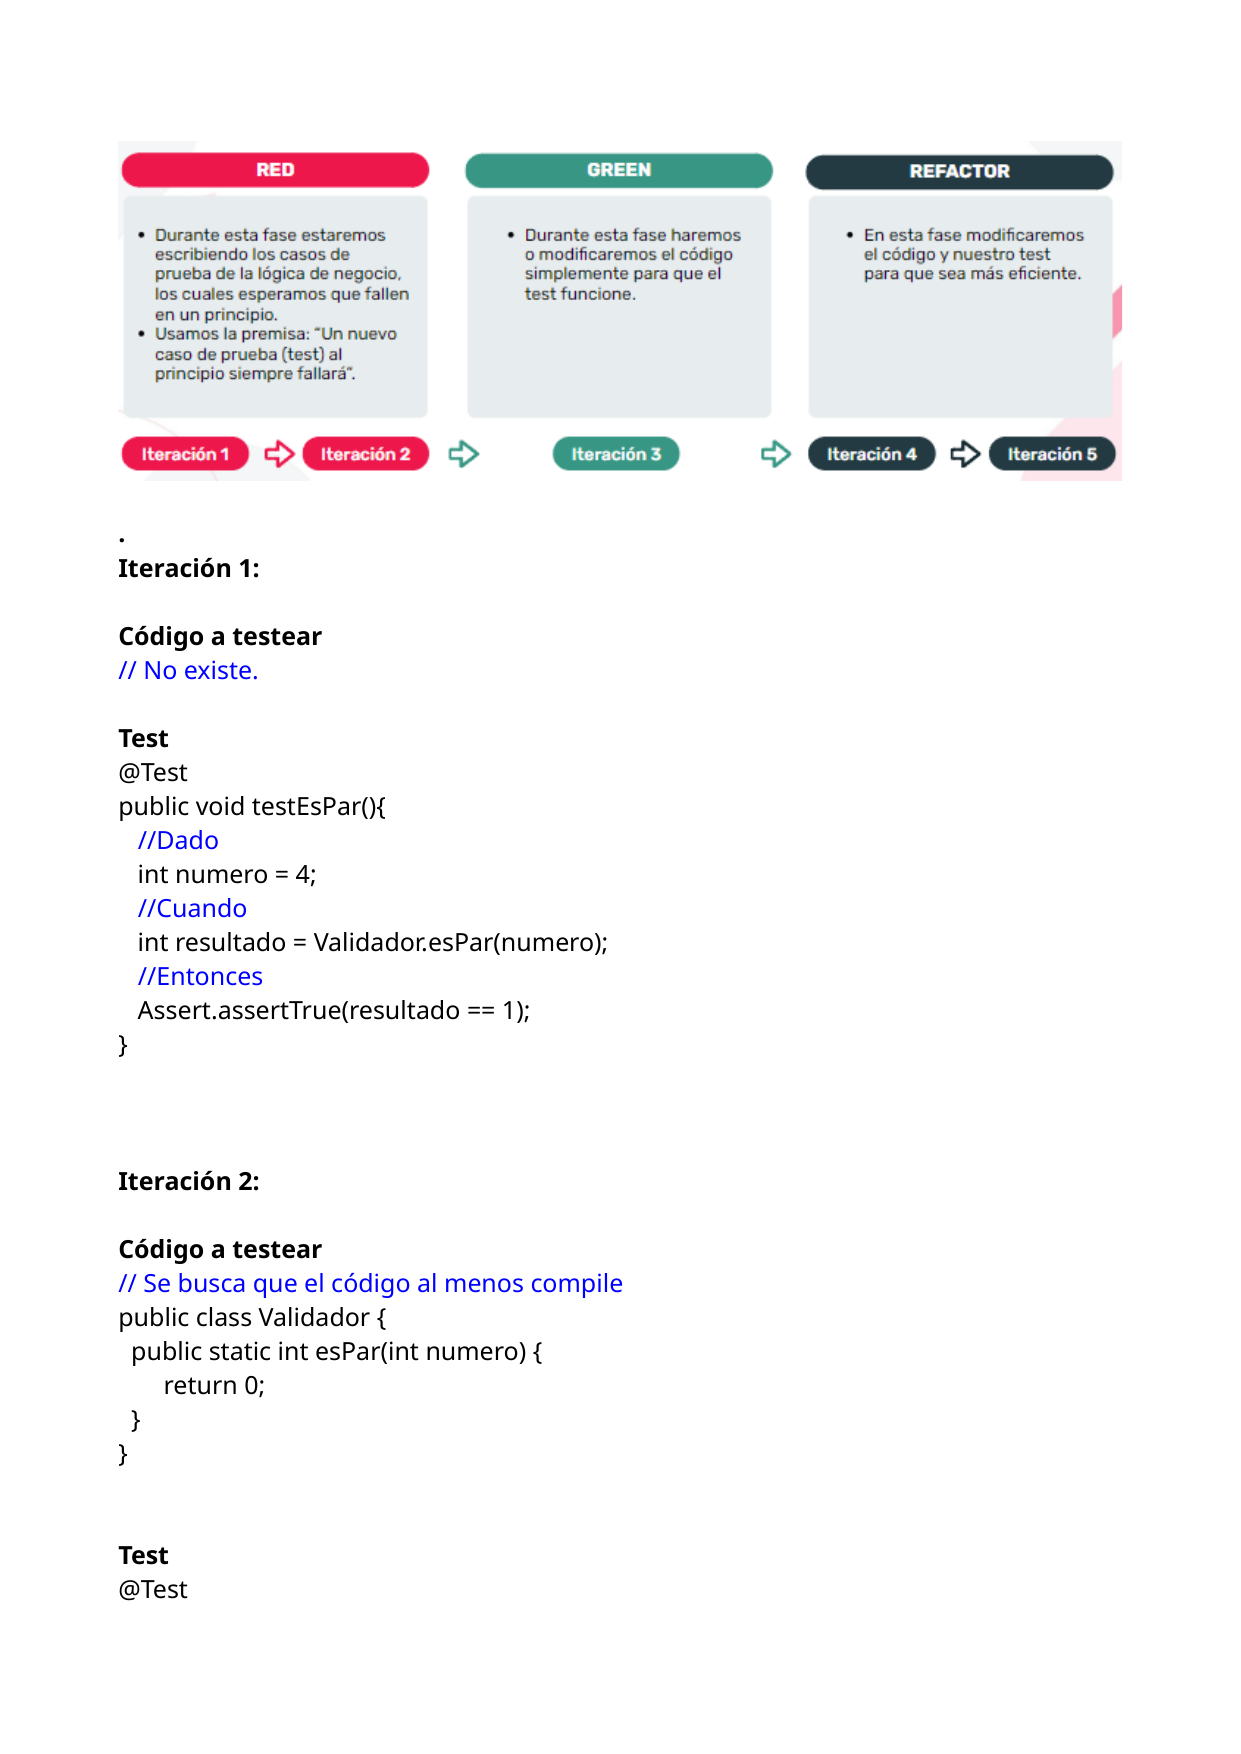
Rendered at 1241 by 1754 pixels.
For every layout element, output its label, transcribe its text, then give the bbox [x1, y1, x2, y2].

text public class Validador { [118, 1299, 1122, 1334]
text Test [118, 721, 1122, 754]
text Assert.assertTrue(resultado == 1); [118, 993, 1122, 1027]
text // Se busca que el código al menos compile [118, 1266, 1122, 1299]
text //Dado [118, 823, 1122, 857]
text } [118, 1402, 1122, 1436]
text return 0; [118, 1368, 1122, 1402]
text @Test [118, 1572, 1122, 1606]
text Código a testear [118, 1231, 1122, 1266]
text @Test [118, 754, 1122, 789]
text Iteración 2: [118, 1163, 1122, 1197]
text public void testEsPar(){ [118, 789, 1122, 823]
text int resultado = Validador.esPar(numero); [118, 925, 1122, 959]
text Test [118, 1538, 1122, 1572]
text [118, 118, 1122, 141]
text Iteración 1: [118, 550, 1122, 584]
text . [118, 481, 1122, 550]
picture [118, 141, 1123, 481]
text } [118, 1027, 1122, 1061]
text public static int esPar(int numero) { [118, 1334, 1122, 1368]
text int numero = 4; [118, 857, 1122, 891]
text //Entonces [118, 959, 1122, 993]
text //Cuando [118, 891, 1122, 925]
text Código a testear [118, 618, 1122, 652]
text } [118, 1436, 1122, 1470]
text // No existe. [118, 652, 1122, 686]
